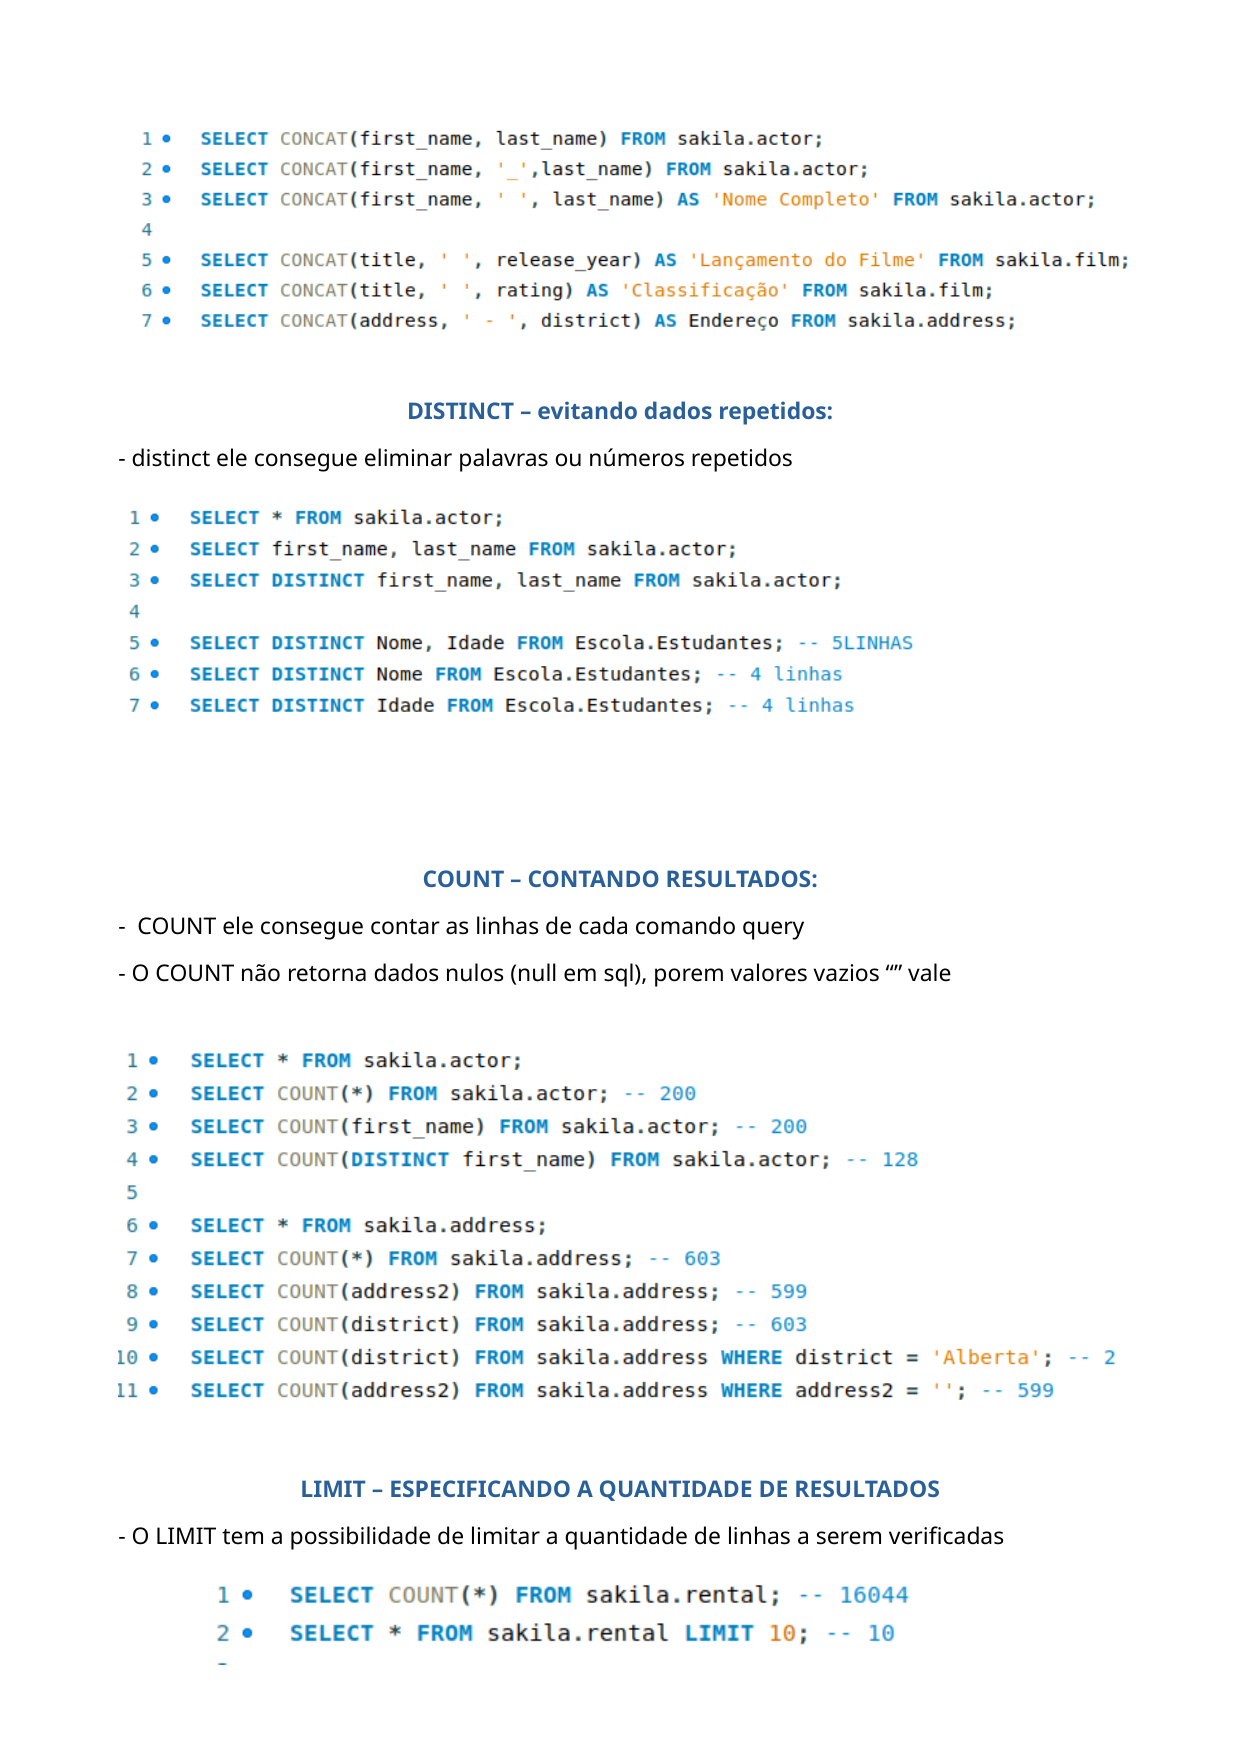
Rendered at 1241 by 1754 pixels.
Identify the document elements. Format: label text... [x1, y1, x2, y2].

picture [196, 1577, 969, 1665]
text - O LIMIT tem a possibilidade de limitar a quantidade de linhas a serem verificadas [118, 1520, 1122, 1551]
text COUNT – CONTANDO RESULTADOS: [118, 863, 1122, 894]
text - distinct ele consegue eliminar palavras ou números repetidos [118, 441, 1122, 473]
picture [130, 127, 1130, 332]
text LIMIT – ESPECIFICANDO A QUANTIDADE DE RESULTADOS [118, 1473, 1122, 1504]
text - O COUNT não retorna dados nulos (null em sql), porem valores vazios “” vale [118, 957, 1122, 988]
picture [125, 502, 919, 725]
text - COUNT ele consegue contar as linhas de cada comando query [118, 910, 1122, 941]
picture [118, 1045, 1123, 1411]
text DISTINCT – evitando dados repetidos: [118, 394, 1122, 426]
